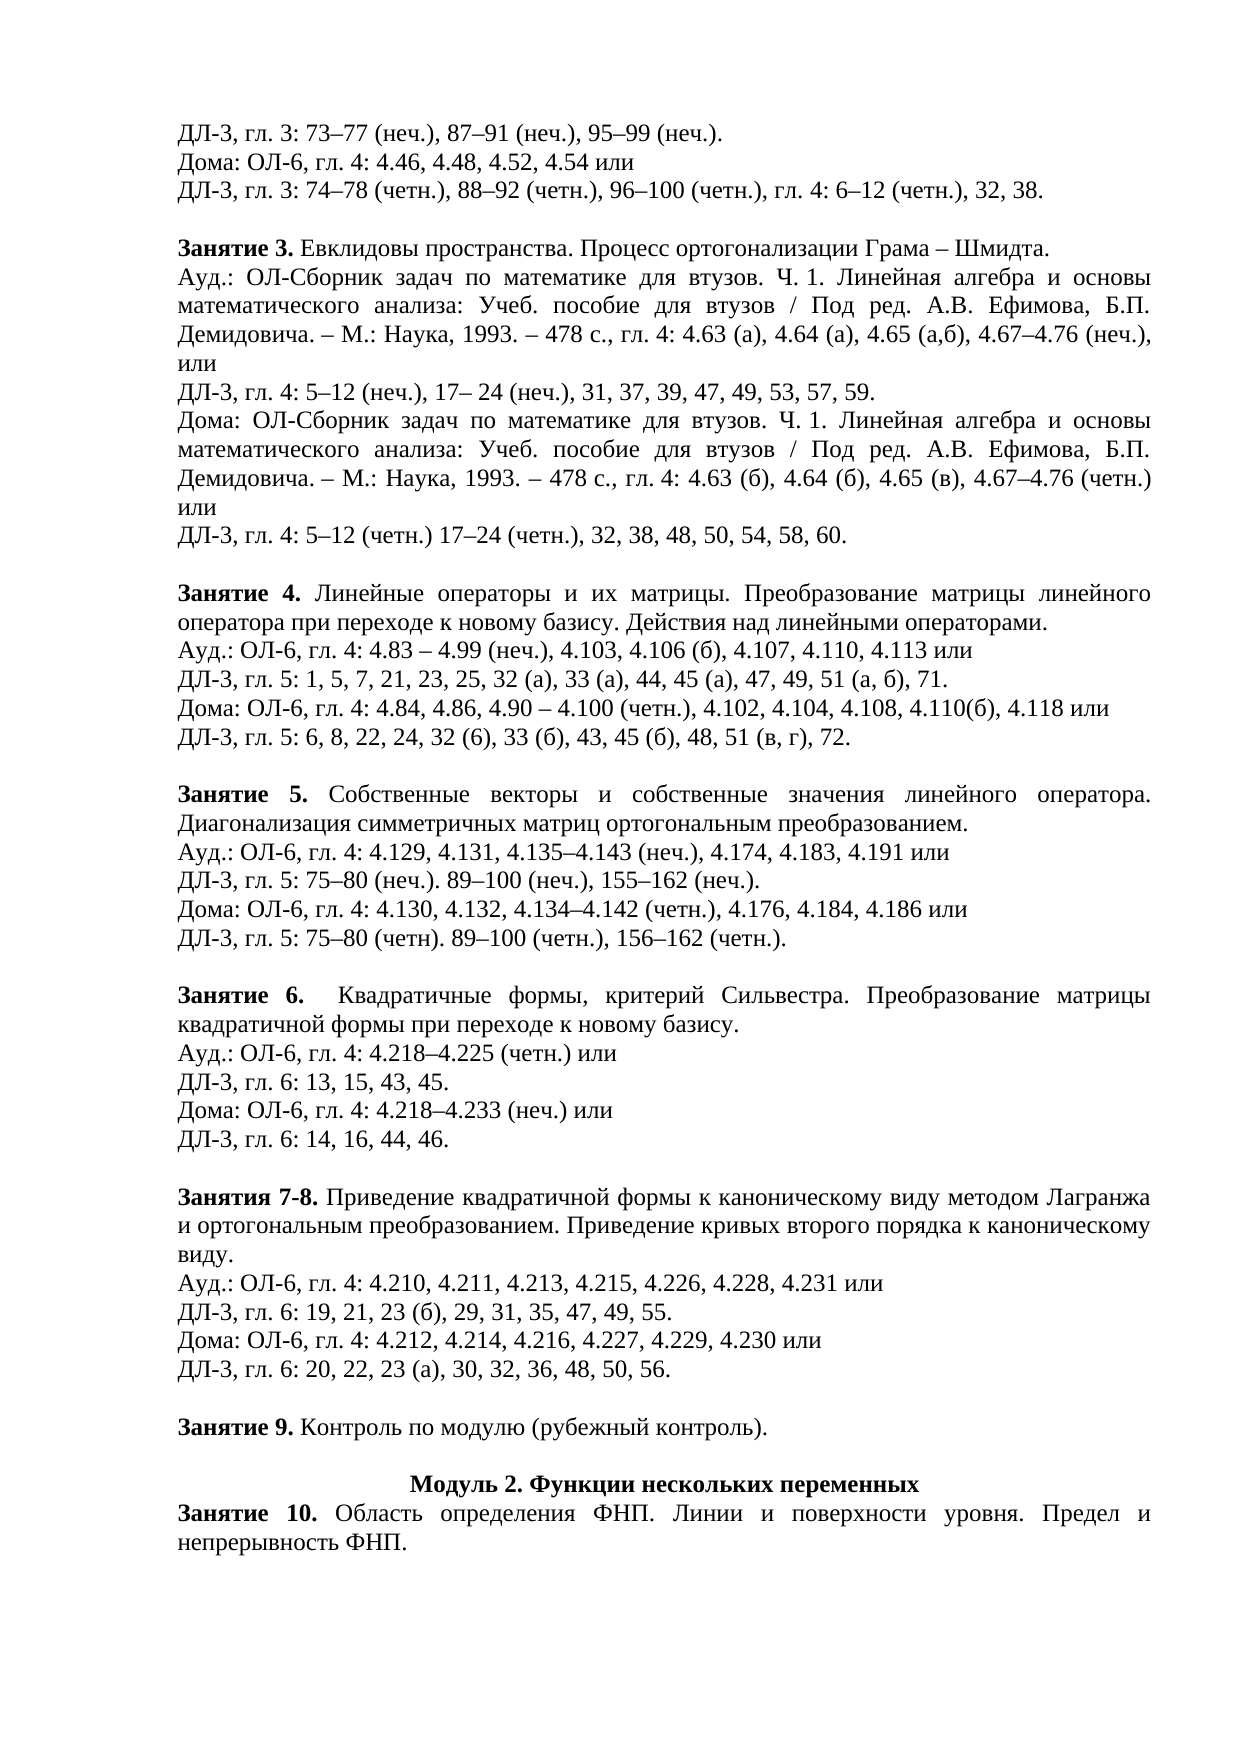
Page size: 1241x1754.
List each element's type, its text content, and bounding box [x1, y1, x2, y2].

text Занятие 4. Линейные операторы и их матрицы. Преобразование матрицы линейного оператора при переходе к новому базису. Действия над линейными операторами. [177, 578, 1152, 636]
text ДЛ-3, гл. 4: 5–12 (неч.), 17– 24 (неч.), 31, 37, 39, 47, 49, 53, 57, 59. [177, 377, 1152, 406]
text Дома: ОЛ-6, гл. 4: 4.218–4.233 (неч.) или [177, 1096, 1152, 1124]
text ДЛ-3, гл. 4: 5–12 (четн.) 17–24 (четн.), 32, 38, 48, 50, 54, 58, 60. [177, 521, 1152, 549]
text Ауд.: ОЛ-6, гл. 4: 4.129, 4.131, 4.135–4.143 (неч.), 4.174, 4.183, 4.191 или [177, 837, 1152, 866]
text ДЛ-3, гл. 5: 75–80 (неч.). 89–100 (неч.), 155–162 (неч.). [177, 866, 1152, 894]
text Ауд.: ОЛ-6, гл. 4: 4.210, 4.211, 4.213, 4.215, 4.226, 4.228, 4.231 или [177, 1268, 1152, 1297]
text ДЛ-3, гл. 6: 14, 16, 44, 46. [177, 1124, 1152, 1153]
text Дома: ОЛ-6, гл. 4: 4.84, 4.86, 4.90 – 4.100 (четн.), 4.102, 4.104, 4.108, 4.110(б), 4.118 или [177, 693, 1152, 722]
text Занятие 6. Квадратичные формы, критерий Сильвестра. Преобразование матрицы квадратичной формы при переходе к новому базису. [177, 981, 1152, 1038]
text Ауд.: ОЛ-6, гл. 4: 4.83 – 4.99 (неч.), 4.103, 4.106 (б), 4.107, 4.110, 4.113 или [177, 636, 1152, 664]
text Дома: ОЛ-6, гл. 4: 4.63 (б), 4.64 (б), 4.65 (в), 4.67–4.76 (четн.) или [177, 406, 1152, 521]
text Занятие 10. Область определения ФНП. Линии и поверхности уровня. Предел и непрерывность ФНП. [177, 1498, 1152, 1556]
text ДЛ-3, гл. 5: 6, 8, 22, 24, 32 (6), 33 (б), 43, 45 (б), 48, 51 (в, г), 72. [177, 722, 1152, 751]
text Дома: ОЛ-6, гл. 4: 4.212, 4.214, 4.216, 4.227, 4.229, 4.230 или [177, 1326, 1152, 1354]
text ДЛ-3, гл. 5: 1, 5, 7, 21, 23, 25, 32 (а), 33 (а), 44, 45 (а), 47, 49, 51 (а, б), 71. [177, 664, 1152, 693]
text Занятие 3. Евклидовы пространства. Процесс ортогонализации Грама – Шмидта. [177, 233, 1152, 262]
text Занятие 9. Контроль по модулю (рубежный контроль). [177, 1412, 1152, 1441]
text Ауд.: ОЛ-6, гл. 4: 4.63 (а), 4.64 (а), 4.65 (а,б), 4.67–4.76 (неч.), или [177, 262, 1152, 377]
text ДЛ-3, гл. 6: 20, 22, 23 (а), 30, 32, 36, 48, 50, 56. [177, 1354, 1152, 1383]
text ДЛ-3, гл. 6: 13, 15, 43, 45. [177, 1067, 1152, 1096]
text ДЛ-3, гл. 3: 74–78 (четн.), 88–92 (четн.), 96–100 (четн.), гл. 4: 6–12 (четн.), 32, 38. [177, 176, 1152, 204]
text ДЛ-3, гл. 3: 73–77 (неч.), 87–91 (неч.), 95–99 (неч.). [177, 118, 1152, 147]
text ДЛ-3, гл. 6: 19, 21, 23 (б), 29, 31, 35, 47, 49, 55. [177, 1297, 1152, 1326]
text Занятие 5. Собственные векторы и собственные значения линейного оператора. Диагонализация симметричных матриц ортогональным преобразованием. [177, 779, 1152, 837]
text Ауд.: ОЛ-6, гл. 4: 4.218–4.225 (четн.) или [177, 1038, 1152, 1067]
text Дома: ОЛ-6, гл. 4: 4.130, 4.132, 4.134–4.142 (четн.), 4.176, 4.184, 4.186 или [177, 894, 1152, 923]
text Дома: ОЛ-6, гл. 4: 4.46, 4.48, 4.52, 4.54 или [177, 147, 1152, 176]
text ДЛ-3, гл. 5: 75–80 (четн). 89–100 (четн.), 156–162 (четн.). [177, 923, 1152, 952]
text Занятия 7-8. Приведение квадратичной формы к каноническому виду методом Лагранжа и ортогональным преобразованием. Приведение кривых второго порядка к каноническому виду. [177, 1182, 1152, 1268]
text Модуль 2. Функции нескольких переменных [177, 1469, 1152, 1498]
